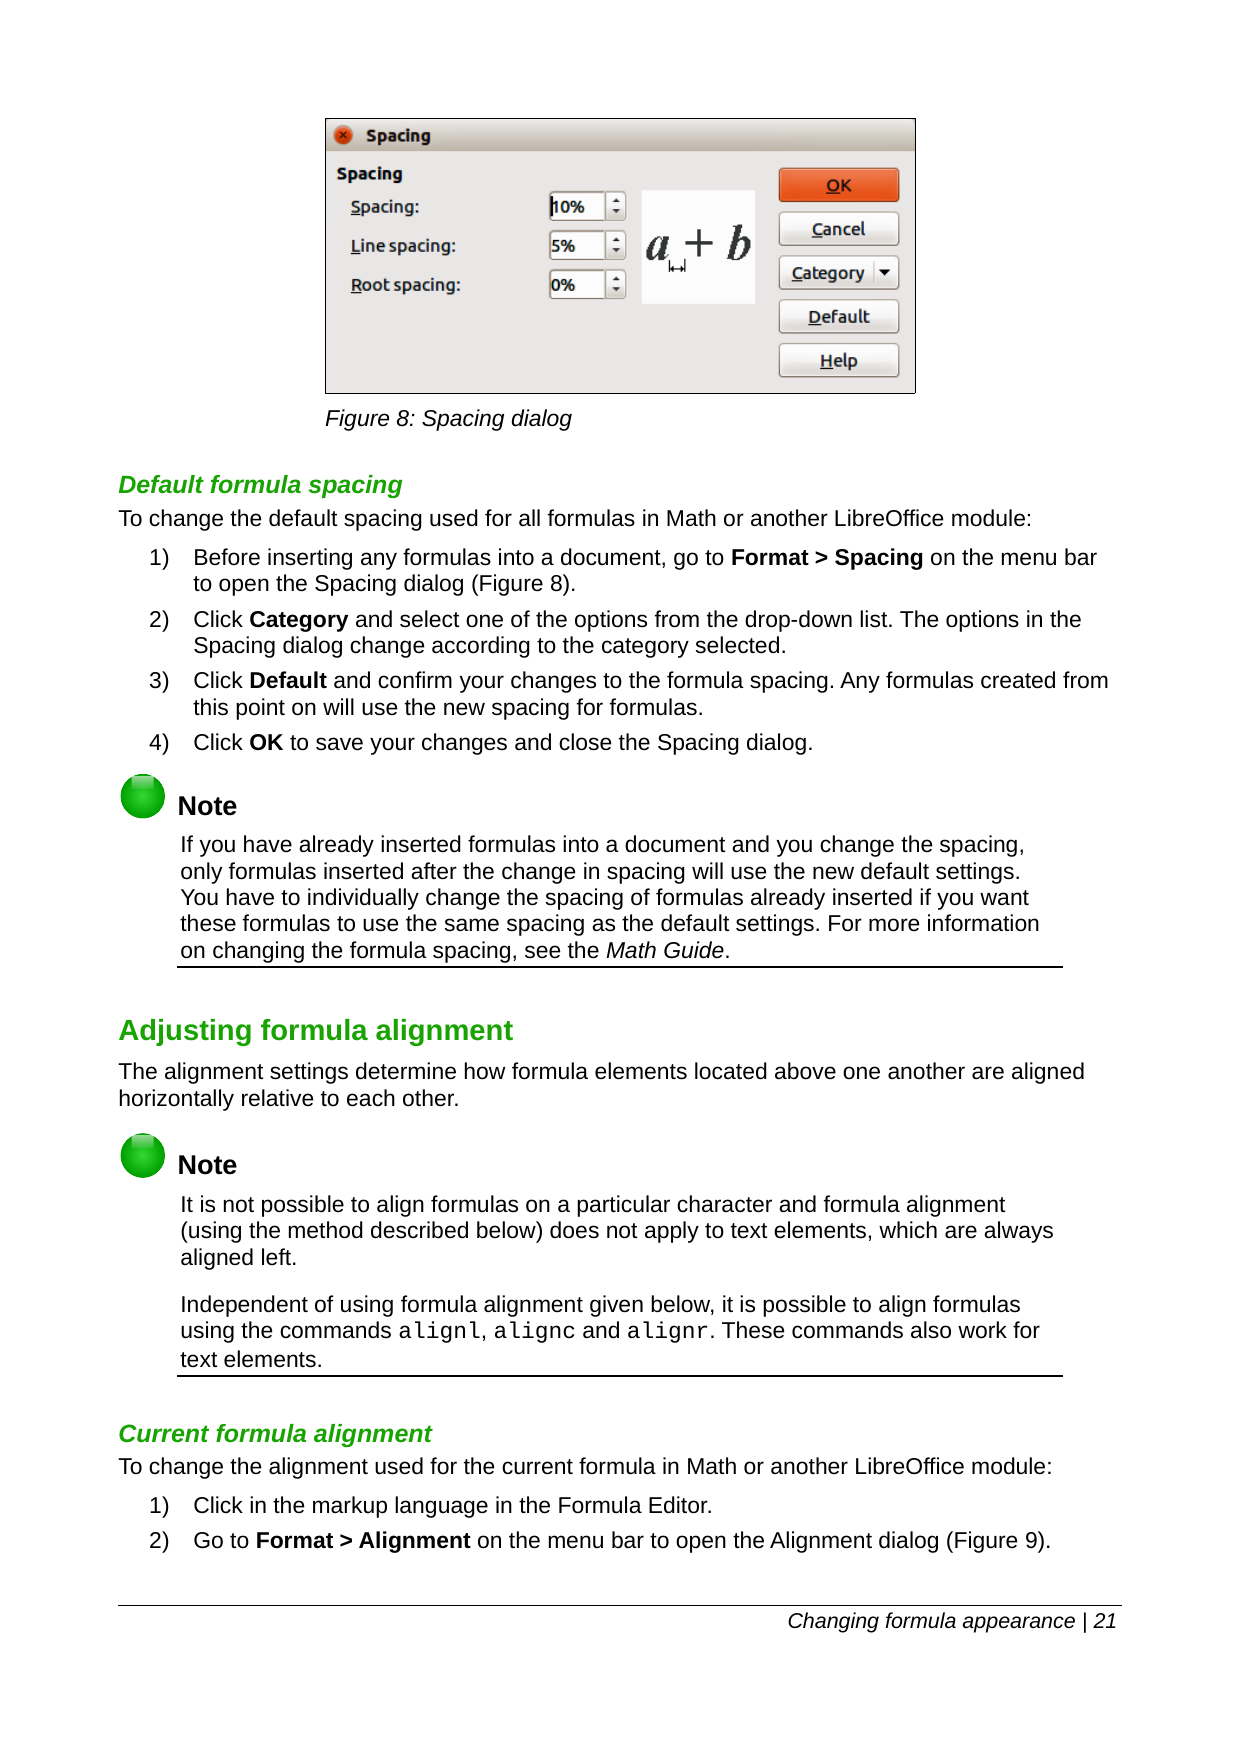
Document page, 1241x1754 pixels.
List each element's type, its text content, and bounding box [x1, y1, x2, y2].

text The alignment settings determine how formula elements located above one another are aligned horizontally relative to each other. [118, 1058, 1122, 1111]
text To change the default spacing used for all formulas in Math or another LibreOffice module: [118, 505, 1122, 531]
list Before inserting any formulas into a document, go to Format > Spacing on the menu bar to open the Spacing dialog (Figure 8). [169, 544, 1122, 597]
subtitle Adjusting formula alignment [118, 1013, 1122, 1046]
text To change the alignment used for the current formula in Math or another LibreOffice module: [118, 1453, 1122, 1480]
list Click Default and confirm your changes to the formula spacing. Any formulas created from this point on will use the new spacing for formulas. [169, 667, 1122, 720]
list Click OK to save your changes and close the Spacing dialog. [169, 729, 1122, 755]
subtitle Note [118, 771, 1122, 821]
picture [326, 119, 915, 393]
list Go to Format > Alignment on the menu bar to open the Alignment dialog (Figure 9). [169, 1527, 1122, 1554]
text It is not possible to align formulas on a particular character and formula alignment (using the method described below) does not apply to text elements, which are always aligned left. [177, 1188, 1063, 1270]
text Independent of using formula alignment given below, it is possible to align formulas using the commands alignl, alignc and alignr. These commands also work for text elements. [177, 1288, 1063, 1375]
subtitle Default formula spacing [118, 470, 1122, 499]
subtitle Note [118, 1131, 1122, 1180]
text If you have already inserted formulas into a document and you change the spacing, only formulas inserted after the change in spacing will use the new default settings. You have to individually change the spacing of formulas already inserted if you want these formulas to use the same spacing as the default settings. For more information on changing the formula spacing, see the Math Guide. [177, 828, 1063, 966]
subtitle Current formula alignment [118, 1419, 1122, 1447]
list Click Category and select one of the options from the drop-down list. The options in the Spacing dialog change according to the category selected. [169, 606, 1122, 658]
list Click in the markup language in the Formula Editor. [169, 1492, 1122, 1518]
text Figure 8: Spacing dialog [325, 405, 915, 431]
